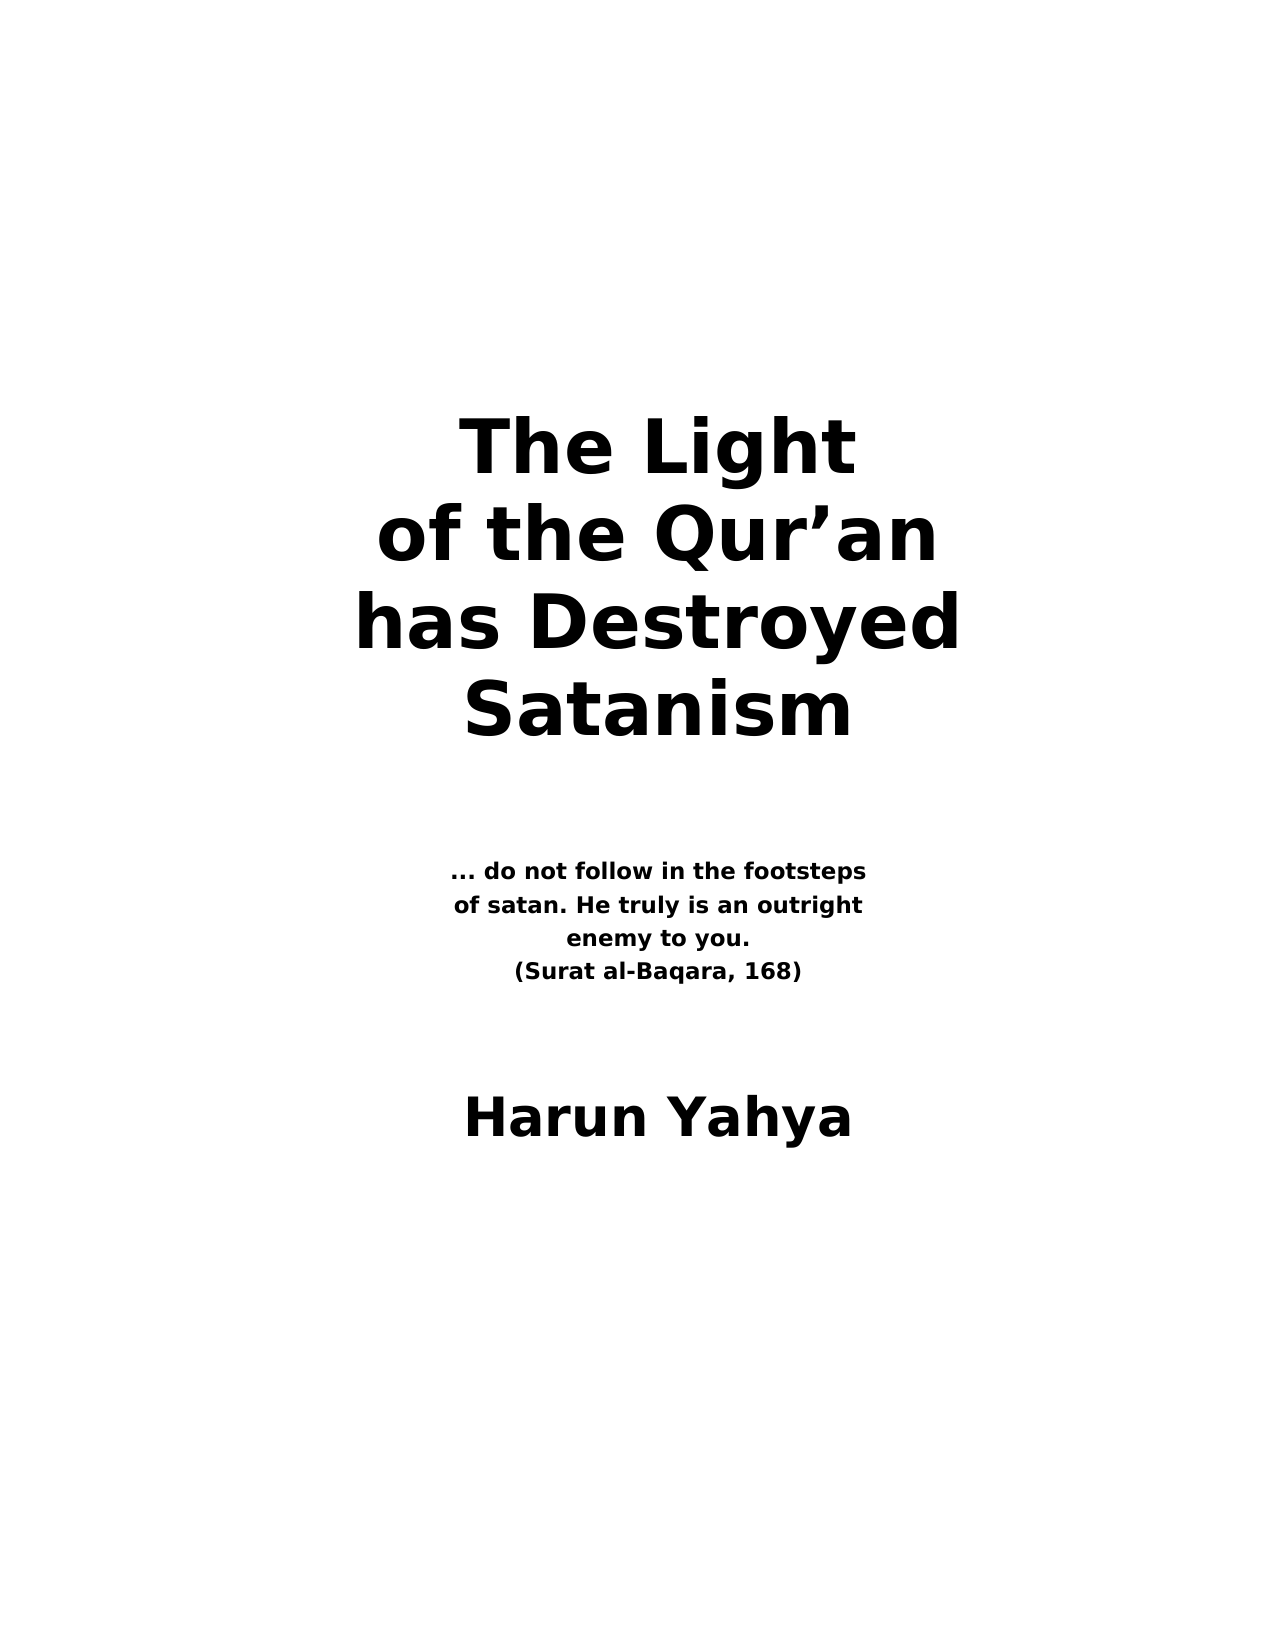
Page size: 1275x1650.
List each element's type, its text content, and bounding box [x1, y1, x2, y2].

text has Destroyed [187, 578, 1070, 666]
text Harun Yahya [187, 1086, 1070, 1149]
text Satanism [187, 666, 1070, 753]
text of satan. He truly is an outright [187, 886, 1070, 920]
text ... do not follow in the footsteps [187, 853, 1070, 886]
text enemy to you. [187, 920, 1070, 953]
text of the Qur’an [187, 491, 1070, 578]
text (Surat al-Baqara, 168) [187, 953, 1070, 986]
text The Light [187, 404, 1070, 491]
